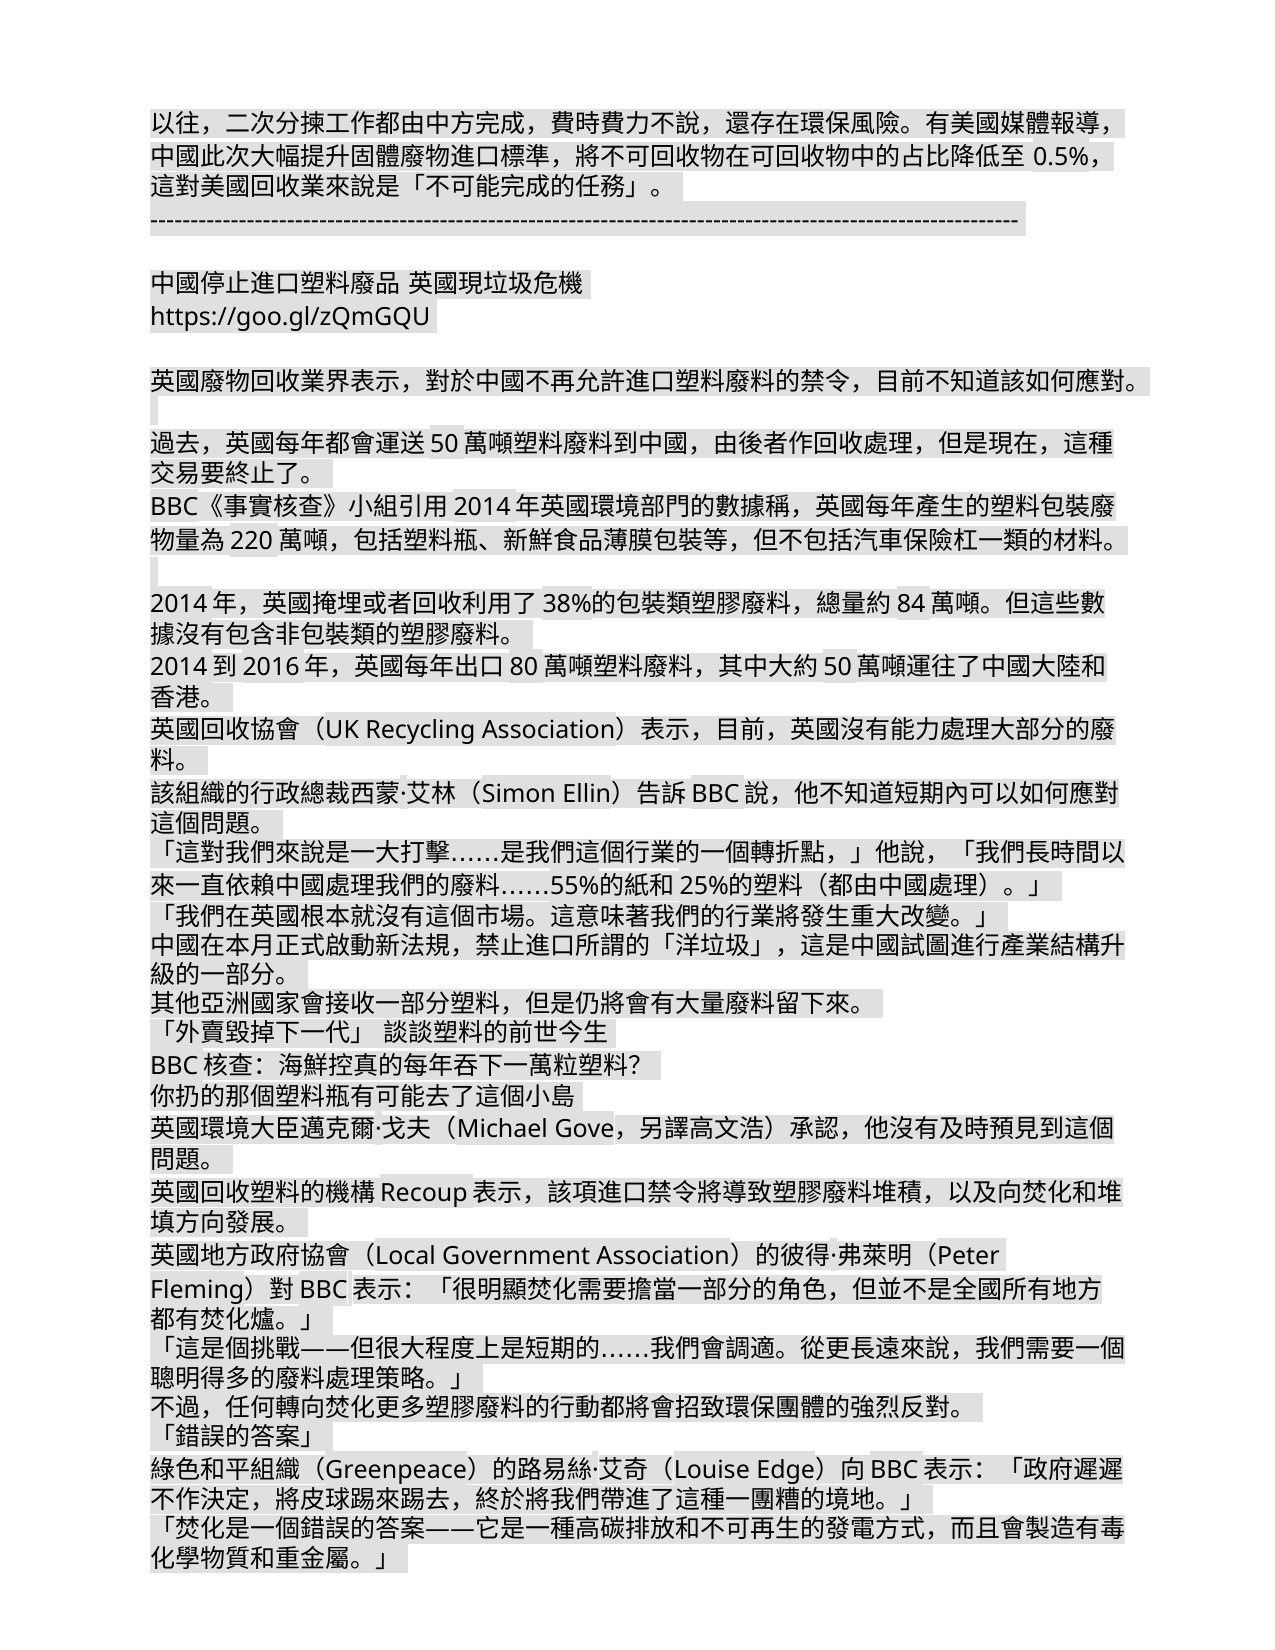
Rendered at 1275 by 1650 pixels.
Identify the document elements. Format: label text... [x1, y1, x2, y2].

text 上週的一個新聞「U.S. asks China not to implement ban on foreign garbage」，美國代表向WTO控訴中國禁止洋垃圾的政策。很有趣，這些年「循環經濟」的名詞躍然紙上。一些專業企業管理學的朋友，跟我說美國、歐盟、日本在這方面作的多好多好，台灣的一些大企業做的多好多好...等等。我也不想說太多，只問他們有沒有曾經瞭解國內的資源回收產業。絕大多數，都是沈默或搖頭。這也不能怪他們，他們在企業內都是擔任中高階管理角色，這種工廠端的事情不會到他們耳朵。我卻因為工作的關係，常常跑工廠和生產線，會遇到工廠廢料與下腳料的回收業者。跟這些業者聊天之後，才知道這些廢棄物的循環路徑。 今年開始，大陸不再從國外進口垃圾。這些垃圾可不是無價值，而是生活中垃圾分類所得，如保特瓶、鐵鋁罐、廢紙等等。往往我們都會教育下一代與大眾珍惜資源、不要再污染地球，所以要進行垃圾分類等等。可是沒幾個人知道這些東西的去向與如何循環進入產業鍊，更沒有人知道處理這些回收資源所耗費能量與產出的污染，不低於一般製造的產出。有趣的是，這些在西方環保人士、政客和企業家口裡高大上的循環經濟，是將已開發國家的垃圾送到開發中國家處理，把污染和能耗丟給開發中國家。這些西方的環保人士、政客和企業家，卻也經常指摘開發中國家為了經濟發展而污染地球。 我始終覺得這世界充滿了許多矛盾，有能力的人捲起袖子解決矛盾，偽善者利用矛盾達成自己的目的。中國禁止洋垃圾進口，自己國內發展循環經濟，解決污染的問題。這本是天公地道的事情，面對問題並解決問題，西方社會卻為此跳腳。更有趣的事情，這些垃圾分類循環再利用，在西方社會已經推展數十年，可是卻始終以鴕鳥心態面對這一切。淨喊些高大上的口號，給開發中國家扣帽子和指摘，卻以「垃圾別在我家」的想法，處理這些問題。 那麼多的環保指標與認證，盛行在這個世界。卻也沒看到讓環境更好，反而是因為「環保」這詞而製造更多污染與浪費。在已開發國家，環保讓許多人、團體和政客以環保為名，批判執行環保者，賺得名聲並贏得利益。最終把環保推向極端化與零和遊戲，也導致執行環保者，事事窒礙難行。有能力解決問題的人，早已身敗名裂，千瘡百孔。 =============================================================================== 美為何要求中國解禁洋垃圾進口？原來是這些人會失業 https://goo.gl/dGcVNr 美國總統川普簽署「301 調查」備忘錄，要對中國價值高達 600 億美元的商品徵收懲罰性關稅後，當天，美國貿易代表在世界貿易組織 (WTO) 貨物貿易委員會上，要求中國取消「洋垃圾」進口禁令。 金融界援引路透社報導，在 3 月 23 日舉行的 WTO 貨物貿易委員會 (Council on Trade in Goods) 會議上，美方代表表示，中國對於可回收品的進口限制已經極大地中斷了全球廢金屬供應鏈的運轉，要求中國取消對「洋垃圾」的進口禁令。 2017 年 7 月 18 日，中國以「高污染」為由已下令禁止「洋垃圾」進口，包括分別是來自生活源的廢塑膠 (8 種)、未經分揀的廢紙 (1 種)、廢紡織品原料 (11 種) 和釩渣 (4 種) 等 4 大類 24 種。此一進口禁令已經從 2017 年 12 月 31 日起執行，到 2019 年年底前，逐步停止進口國內資源可以替代的固體廢物。 近 10 年來，中國平均每年進口固體廢物規模超過 5 億噸，成為世界上最大的固體廢物進口國之一。據海關總署 3 月 23 日公佈的資料顯示，中國 2 月廢金屬進口為 44 萬噸，其中廢銅為 13 萬噸、廢鋁為 12 萬噸。 在 3 月 23 日的 WTO 貨物貿易委員會會議上，美國代表指出，中國對於可回收品的進口限制已經極大地中斷了全球廢金屬供應鏈的運轉，廢金屬不是回收再利用，而是廢棄一途。明確提出要求中國立即取消進口禁令，修改目前的做法。並指控中國「洋垃圾」進口禁令有違 WTO 義務 中國代表表示，中國會考慮各國的態度，但每個國家都有處理廢品的責任。作為進口大國，中國須限制廢品進口，以維護國內環境。 美國代表則說，美方清楚中國環保方面的疑慮，但北京方面的做法似乎產生了與預期不同的反效果，而且規定變動太快，產業來不及調整。 根據美國廢棄金屬回收工業協會 (ISRI) 的統計，2016 年中國共從美國進口了價值 56 億美元的廢舊金屬製品，19 億美元的廢紙 (共計 1320 萬噸) 和 4.95 億美元的廢塑膠 (142 萬噸)。 如此巨大的出口額也催生出了一個龐大的產業鏈，美國有 15.5 萬個工作崗位都依賴於美國對中國的垃圾出口，這些工人平均年薪高達 7.6 萬美元，貢獻的稅收總計達 30 億美元。因此，ISRI 表示，中國的進口禁令會直接衝擊垃圾回收行業。 失去中國這一最大買家，不少美國垃圾回收公司努力尋找替代者。可沒有哪個國家能夠像中國市場那樣吸納如此大量的可回收垃圾。美國回收系統的工作人員承認，經常會在可回收廢紙的垃圾桶內發現玻璃瓶、油氈、手提包、甚至毛衣這樣的不可回收物。 以往，二次分揀工作都由中方完成，費時費力不說，還存在環保風險。有美國媒體報導，中國此次大幅提升固體廢物進口標準，將不可回收物在可回收物中的占比降低至 0.5%，這對美國回收業來說是「不可能完成的任務」。 ------------------------------------------------------------------------------------------------------------ 中國停止進口塑料廢品 英國現垃圾危機 https://goo.gl/zQmGQU 英國廢物回收業界表示，對於中國不再允許進口塑料廢料的禁令，目前不知道該如何應對。 過去，英國每年都會運送50萬噸塑料廢料到中國，由後者作回收處理，但是現在，這種交易要終止了。 BBC《事實核查》小組引用2014年英國環境部門的數據稱，英國每年產生的塑料包裝廢物量為220萬噸，包括塑料瓶、新鮮食品薄膜包裝等，但不包括汽車保險杠一類的材料。 2014年，英國掩埋或者回收利用了38%的包裝類塑膠廢料，總量約84萬噸。但這些數據沒有包含非包裝類的塑膠廢料。 2014到2016年，英國每年出口80萬噸塑料廢料，其中大約50萬噸運往了中國大陸和香港。 英國回收協會（UK Recycling Association）表示，目前，英國沒有能力處理大部分的廢料。 該組織的行政總裁西蒙·艾林（Simon Ellin）告訴BBC說，他不知道短期內可以如何應對這個問題。 「這對我們來說是一大打擊……是我們這個行業的一個轉折點，」他說，「我們長時間以來一直依賴中國處理我們的廢料……55%的紙和25%的塑料（都由中國處理）。」 「我們在英國根本就沒有這個市場。這意味著我們的行業將發生重大改變。」 中國在本月正式啟動新法規，禁止進口所謂的「洋垃圾」，這是中國試圖進行產業結構升級的一部分。 其他亞洲國家會接收一部分塑料，但是仍將會有大量廢料留下來。 「外賣毀掉下一代」 談談塑料的前世今生 BBC核查：海鮮控真的每年吞下一萬粒塑料？ 你扔的那個塑料瓶有可能去了這個小島 英國環境大臣邁克爾·戈夫（Michael Gove，另譯高文浩）承認，他沒有及時預見到這個問題。 英國回收塑料的機構Recoup表示，該項進口禁令將導致塑膠廢料堆積，以及向焚化和堆填方向發展。 英國地方政府協會（Local Government Association）的彼得·弗萊明（Peter Fleming）對BBC表示：「很明顯焚化需要擔當一部分的角色，但並不是全國所有地方都有焚化爐。」 「這是個挑戰——但很大程度上是短期的……我們會調適。從更長遠來說，我們需要一個聰明得多的廢料處理策略。」 不過，任何轉向焚化更多塑膠廢料的行動都將會招致環保團體的強烈反對。 「錯誤的答案」 綠色和平組織（Greenpeace）的路易絲·艾奇（Louise Edge）向BBC表示：「政府遲遲不作決定，將皮球踢來踢去，終於將我們帶進了這種一團糟的境地。」 「焚化是一個錯誤的答案——它是一種高碳排放和不可再生的發電方式，而且會製造有毒化學物質和重金屬。」 「如果你設立焚化爐，它就會未來20年創造了一個一次性使用塑料的市場，而這正是我們現在需要減少的。」 政府正在就一次性使用塑料徵稅以及塑料瓶儲藏計劃的問題向行業機構進行諮詢。 減少與簡化 戈夫向BBC表示，他的長遠計劃是要減少塑料在經濟當中的比重，減少不同塑料的數量，簡化地方當局法規，令人們能夠更容易判斷什麼是可回收和不可回收的，以及增加回收率。 他說，英國必須「停止將垃圾送出海外」。 英國下議院環境監察委員會（The Commons Environmental Audit Committee）表示，英國應該就塑料包裝訂閲滑凖稅，對最難回收的廢料就要徵收最高的稅率，最容易回收的則徵收最少。 這樣的事項原則大體上是得到廣泛認同的，但是目前尚未清晰的是，英國將要如何達成這種長遠目標——以及要如何解決中國禁令帶來的短期危機。 關注羅傑·哈拉賓的Twitter：@rharrabin [150, 75, 1125, 1573]
